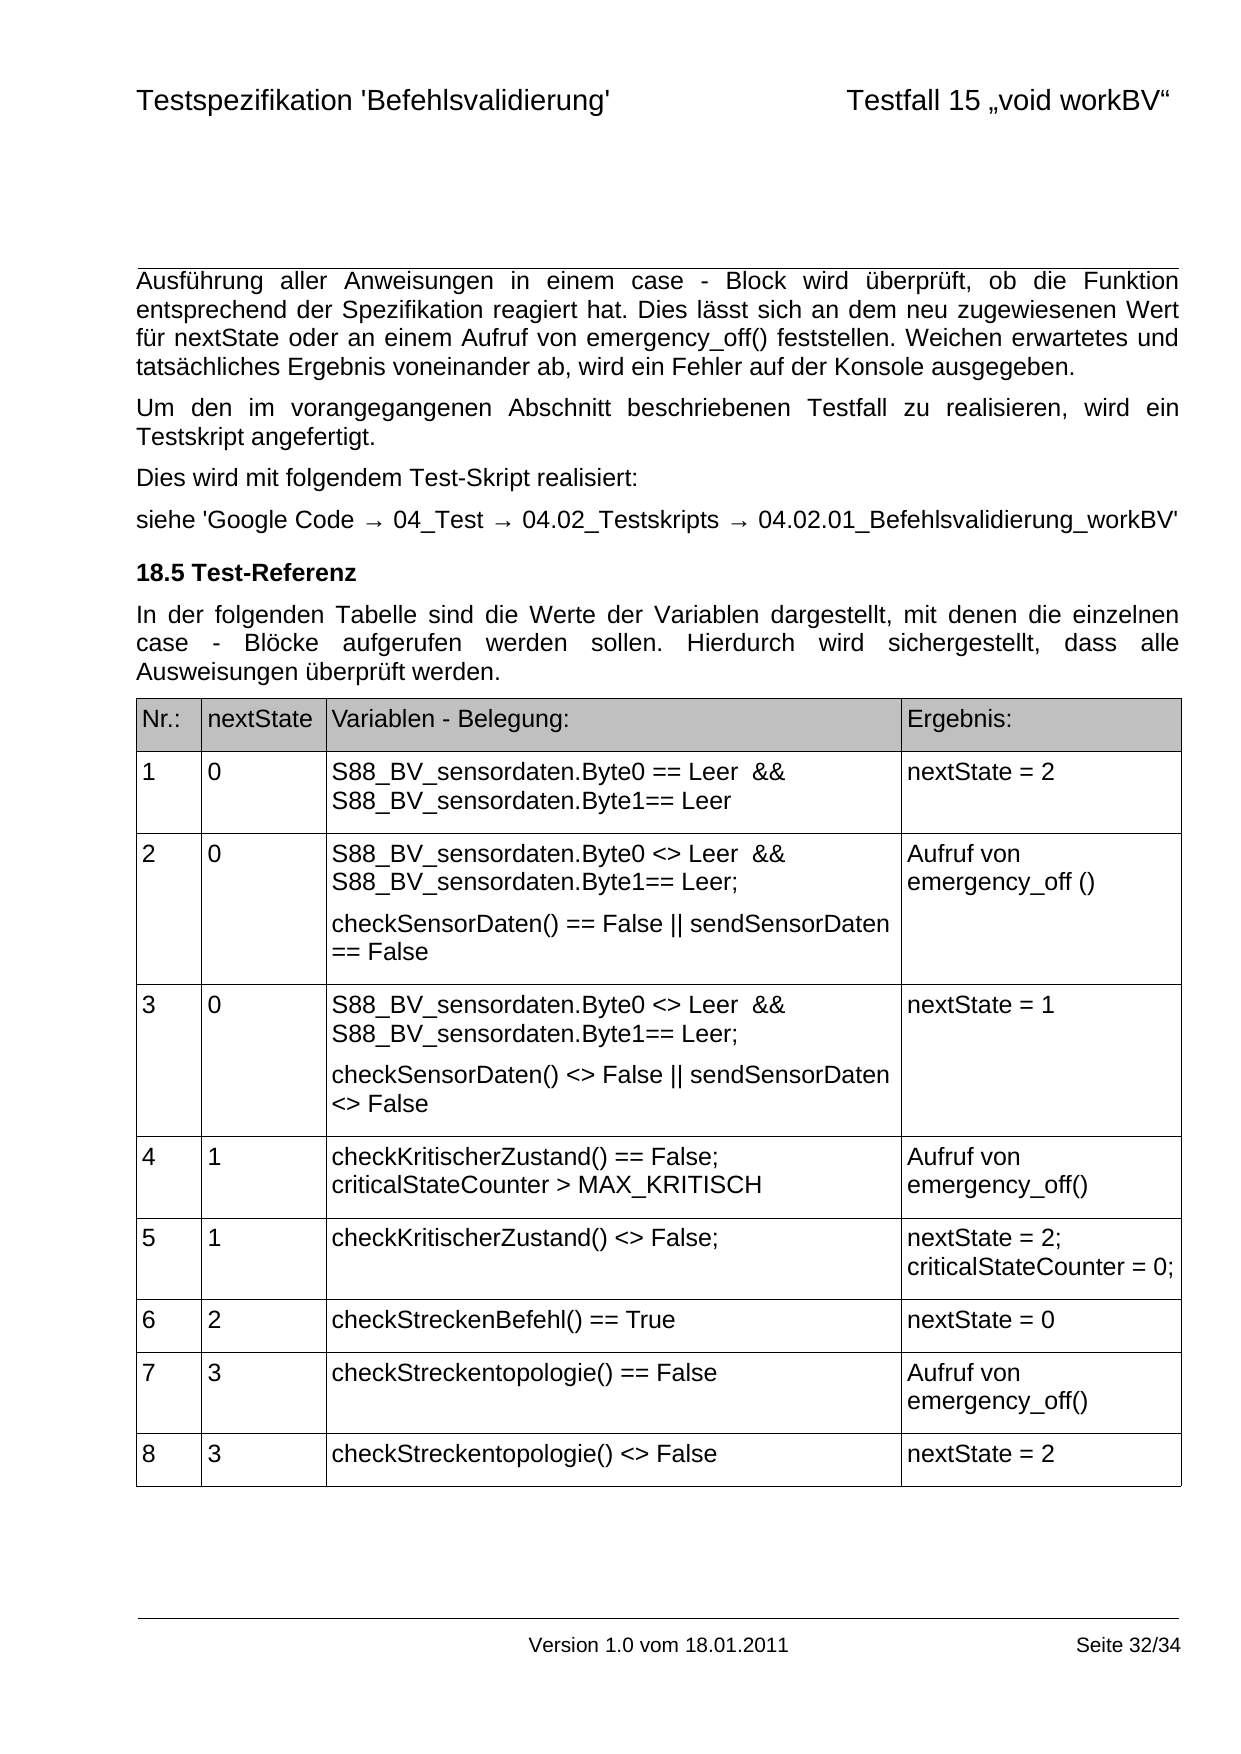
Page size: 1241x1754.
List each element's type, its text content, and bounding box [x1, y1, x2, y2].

table_cell checkStreckentopologie() == False [327, 1353, 901, 1433]
table_cell Aufruf von emergency_off() [902, 1353, 1181, 1433]
text Dies wird mit folgendem Test-Skript realisiert: [136, 463, 1181, 492]
table_cell S88_BV_sensordaten.Byte0 == Leer && S88_BV_sensordaten.Byte1== Leer [327, 752, 901, 833]
text Um den im vorangegangenen Abschnitt beschriebenen Testfall zu realisieren, wird ein Testskript angefertigt. [136, 393, 1181, 451]
table_cell 0 [202, 752, 326, 833]
table_cell 5 [137, 1219, 201, 1299]
table_cell 3 [202, 1353, 326, 1433]
table_header Ergebnis: [902, 699, 1181, 751]
table_cell Aufruf von emergency_off() [902, 1137, 1181, 1217]
table_cell 2 [202, 1300, 326, 1352]
text siehe 'Google Code → 04_Test → 04.02_Testskripts → 04.02.01_Befehlsvalidierung_workBV' [136, 504, 1181, 533]
table_cell nextState = 0 [902, 1300, 1181, 1352]
table_cell 1 [137, 752, 201, 833]
table_cell Aufruf von emergency_off () [902, 834, 1181, 984]
table_cell nextState = 1 [902, 985, 1181, 1136]
table_cell 2 [137, 834, 201, 984]
table_cell 7 [137, 1353, 201, 1433]
table_cell 3 [202, 1434, 326, 1486]
table_cell nextState = 2 [902, 1434, 1181, 1486]
table_cell nextState = 2; criticalStateCounter = 0; [902, 1219, 1181, 1299]
table_cell 1 [202, 1219, 326, 1299]
table_cell nextState = 2 [902, 752, 1181, 833]
table_cell 0 [202, 985, 326, 1136]
table_cell checkStreckentopologie() <> False [327, 1434, 901, 1486]
table_cell 8 [137, 1434, 201, 1486]
table_cell checkKritischerZustand() == False; criticalStateCounter > MAX_KRITISCH [327, 1137, 901, 1217]
table_cell 1 [202, 1137, 326, 1217]
table_header Variablen - Belegung: [327, 699, 901, 751]
table_cell 3 [137, 985, 201, 1136]
table_header Nr.: [137, 699, 201, 751]
table_cell checkKritischerZustand() <> False; [327, 1219, 901, 1299]
table_cell checkStreckenBefehl() == True [327, 1300, 901, 1352]
table_cell 6 [137, 1300, 201, 1352]
subtitle Test-Referenz [136, 558, 1181, 587]
text Der Wert der Variablen nextState wird vor der Ausführung der Funktion gesetzt. Zum Testen der Funktion wird dies durch das Testskript vorgenommen. Dieses setzt nextState der Reihe nach auf null, eins, zwei und drei. Somit kann der Reihe nach überprüft werden, ob die Anweisungen im jeweiligen case - Block ausgeführt bzw. richtig ausgeführt werden. Nach der Ausführung aller Anweisungen in einem case - Block wird überprüft, ob die Funktion entsprechend der Spezifikation reagiert hat. Dies lässt sich an dem neu zugewiesenen Wert für nextState oder an einem Aufruf von emergency_off() feststellen. Weichen erwartetes und tatsächliches Ergebnis voneinander ab, wird ein Fehler auf der Konsole ausgegeben. [136, 289, 1181, 381]
text In der folgenden Tabelle sind die Werte der Variablen dargestellt, mit denen die einzelnen case - Blöcke aufgerufen werden sollen. Hierdurch wird sichergestellt, dass alle Ausweisungen überprüft werden. [136, 599, 1181, 686]
table_header nextState [202, 699, 326, 751]
table_cell 0 [202, 834, 326, 984]
table_cell 4 [137, 1137, 201, 1217]
table_cell S88_BV_sensordaten.Byte0 <> Leer && S88_BV_sensordaten.Byte1== Leer; checkSensorDaten() == False || sendSensorDaten == False [327, 834, 901, 984]
table_cell S88_BV_sensordaten.Byte0 <> Leer && S88_BV_sensordaten.Byte1== Leer; checkSensorDaten() <> False || sendSensorDaten <> False [327, 985, 901, 1136]
